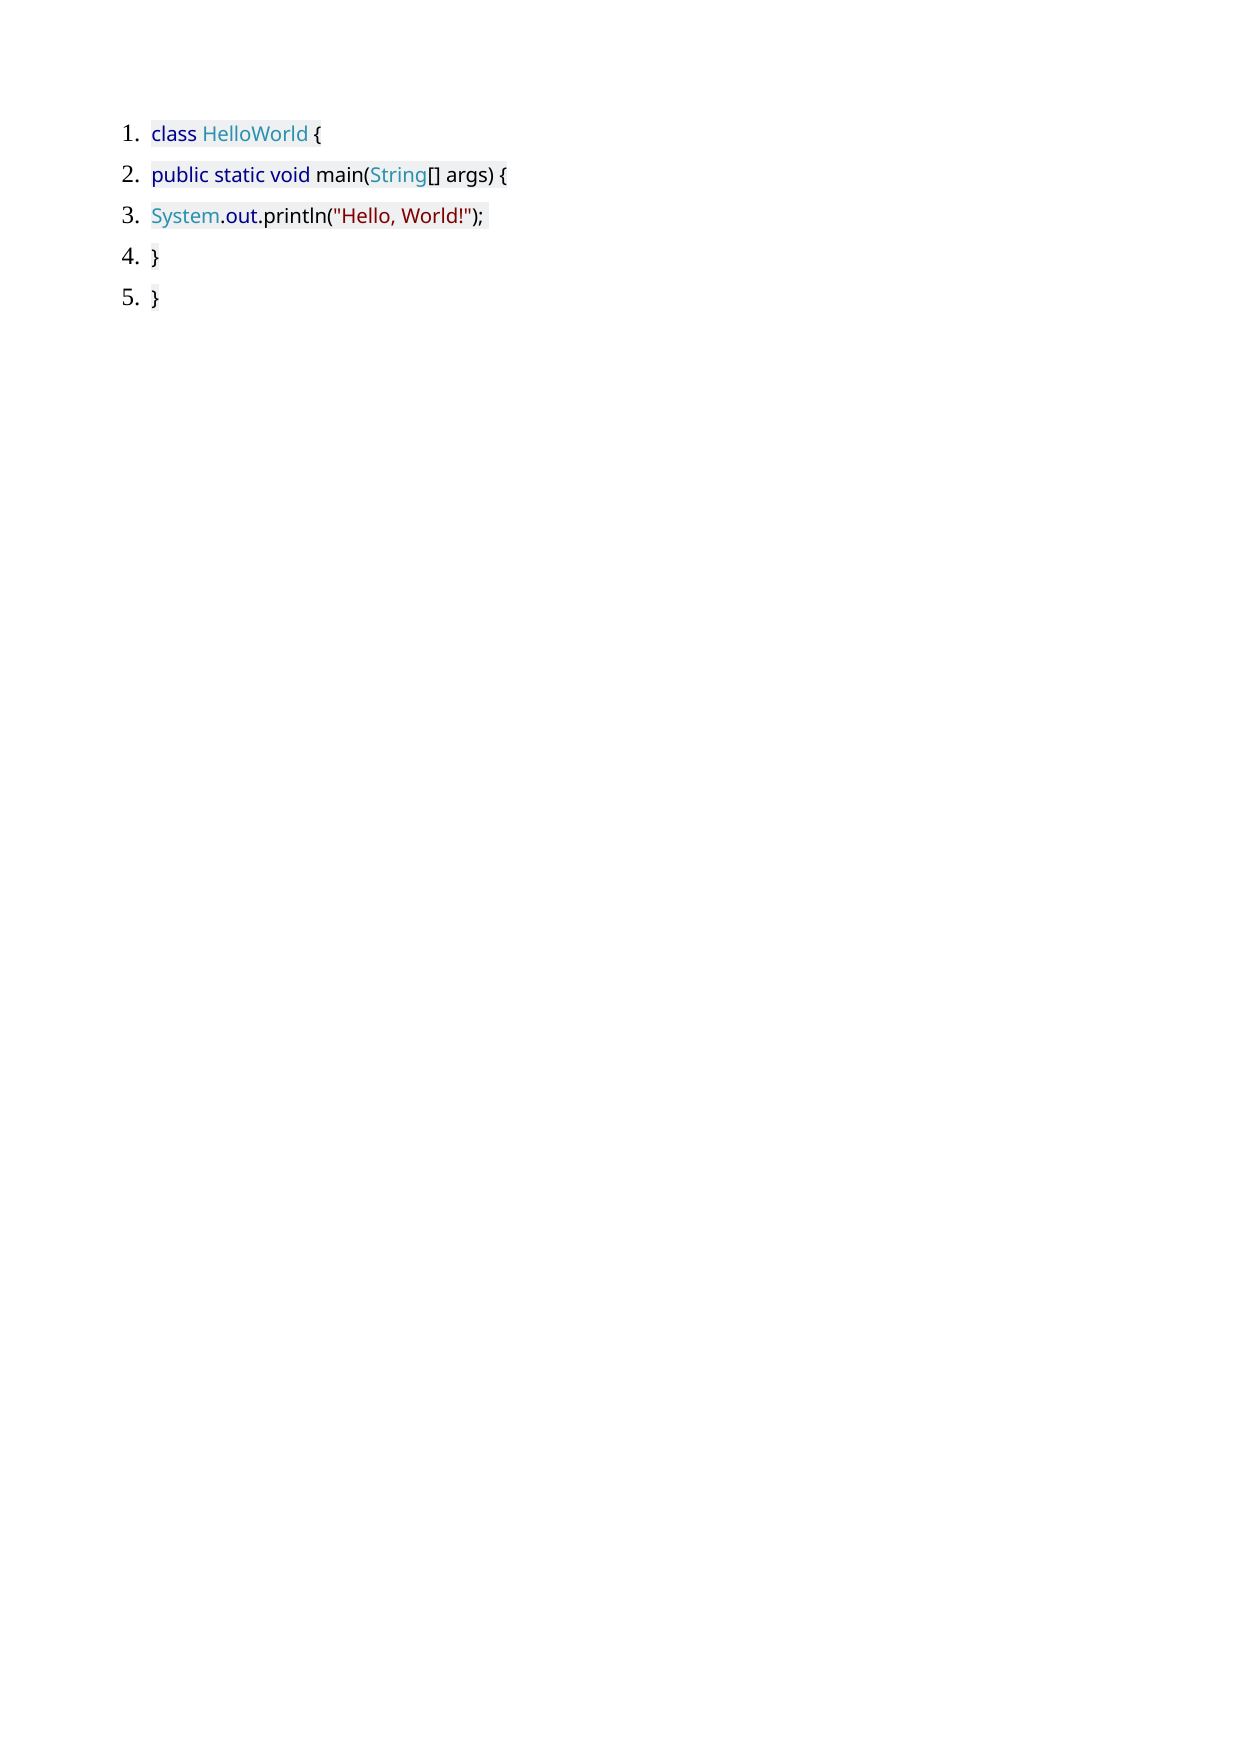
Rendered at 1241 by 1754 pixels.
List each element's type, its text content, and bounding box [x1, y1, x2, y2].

list } [121, 241, 1122, 270]
list System.out.println("Hello, World!"); [121, 200, 1122, 229]
list public static void main(String[] args) { [121, 159, 1122, 188]
list } [121, 282, 1122, 311]
list class HelloWorld { [121, 118, 1122, 147]
